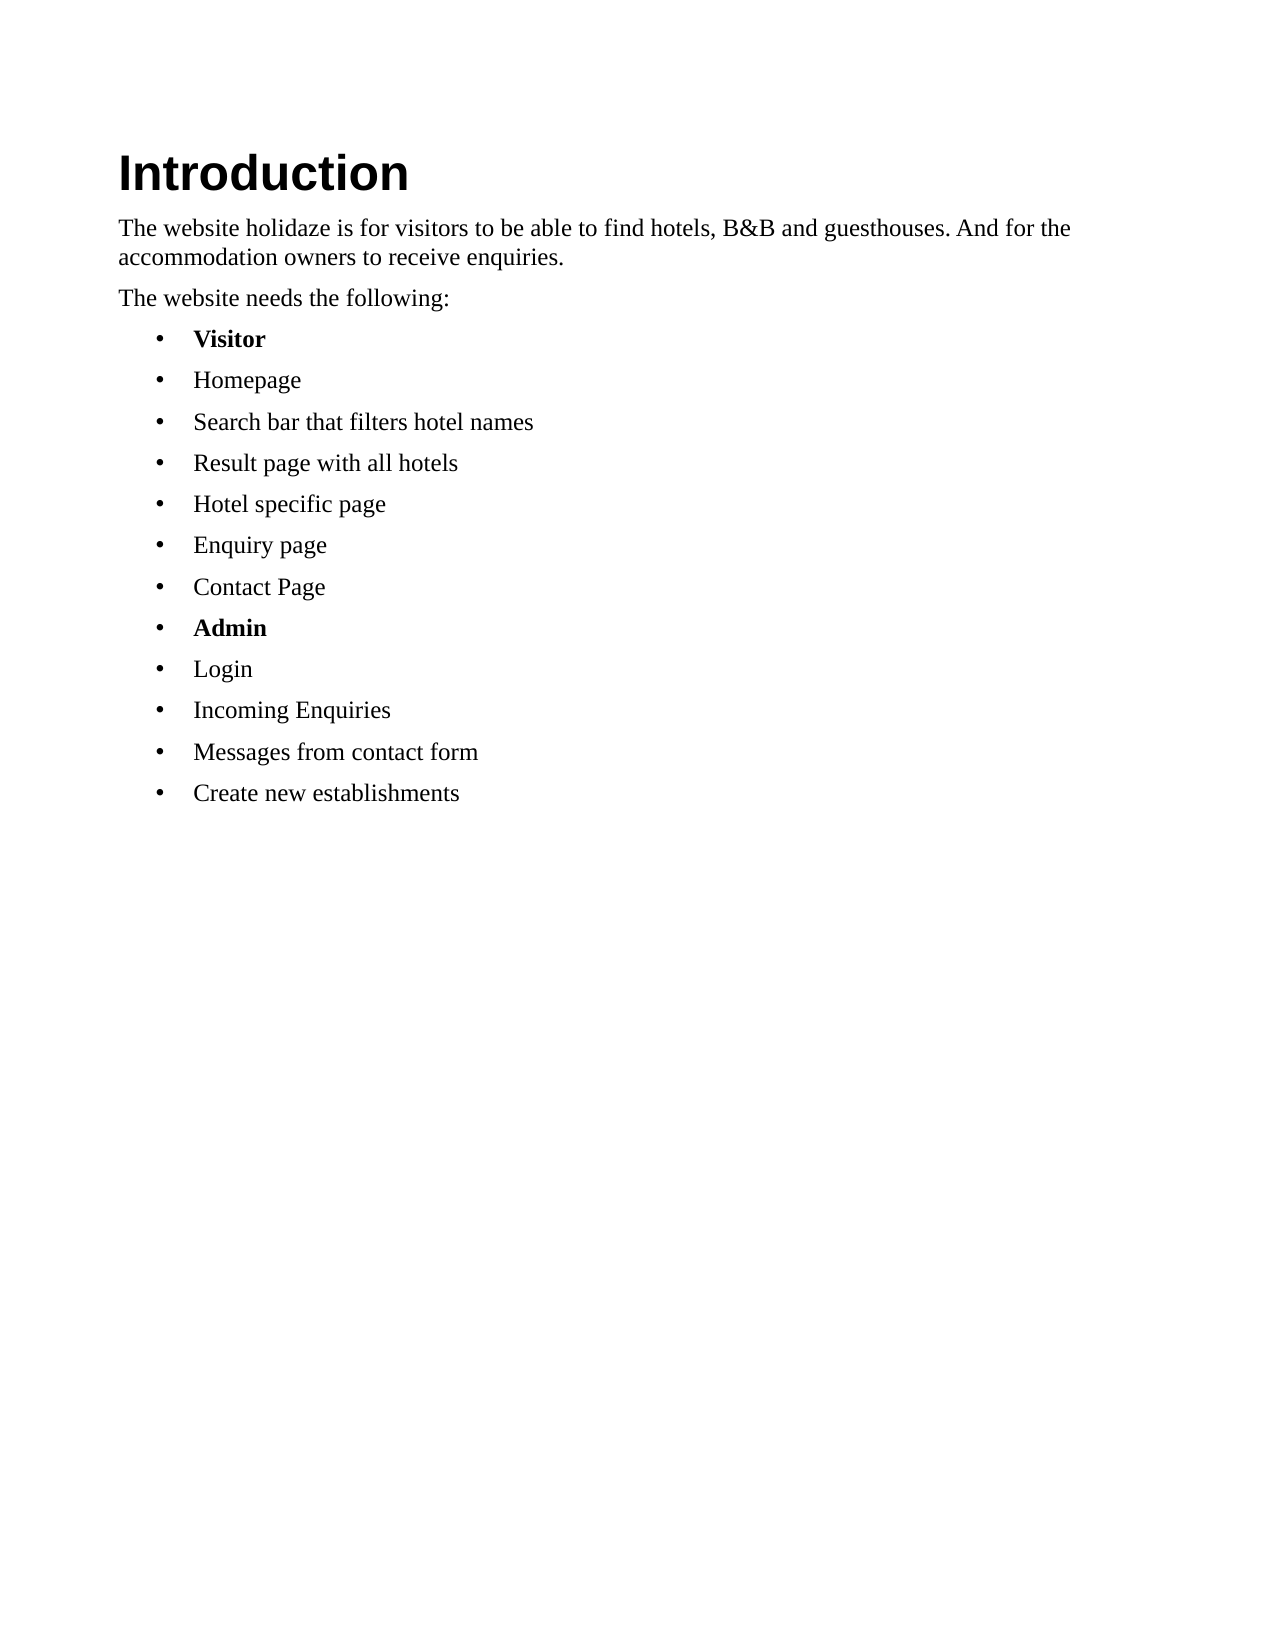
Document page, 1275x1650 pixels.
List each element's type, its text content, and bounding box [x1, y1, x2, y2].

list Login [156, 654, 1157, 683]
list Admin [156, 613, 1157, 642]
list Search bar that filters hotel names [156, 407, 1157, 436]
text The website holidaze is for visitors to be able to find hotels, B&B and guesthouses. And for the accommodation owners to receive enquiries. [118, 213, 1157, 271]
list Homepage [156, 366, 1157, 394]
list Create new establishments [156, 778, 1157, 807]
list Result page with all hotels [156, 448, 1157, 477]
list Contact Page [156, 572, 1157, 601]
list Visitor [156, 324, 1157, 353]
text The website needs the following: [118, 283, 1157, 312]
list Hotel specific page [156, 489, 1157, 518]
subtitle Introduction [118, 143, 1157, 201]
list Messages from contact form [156, 737, 1157, 766]
list Incoming Enquiries [156, 696, 1157, 724]
list Enquiry page [156, 531, 1157, 559]
